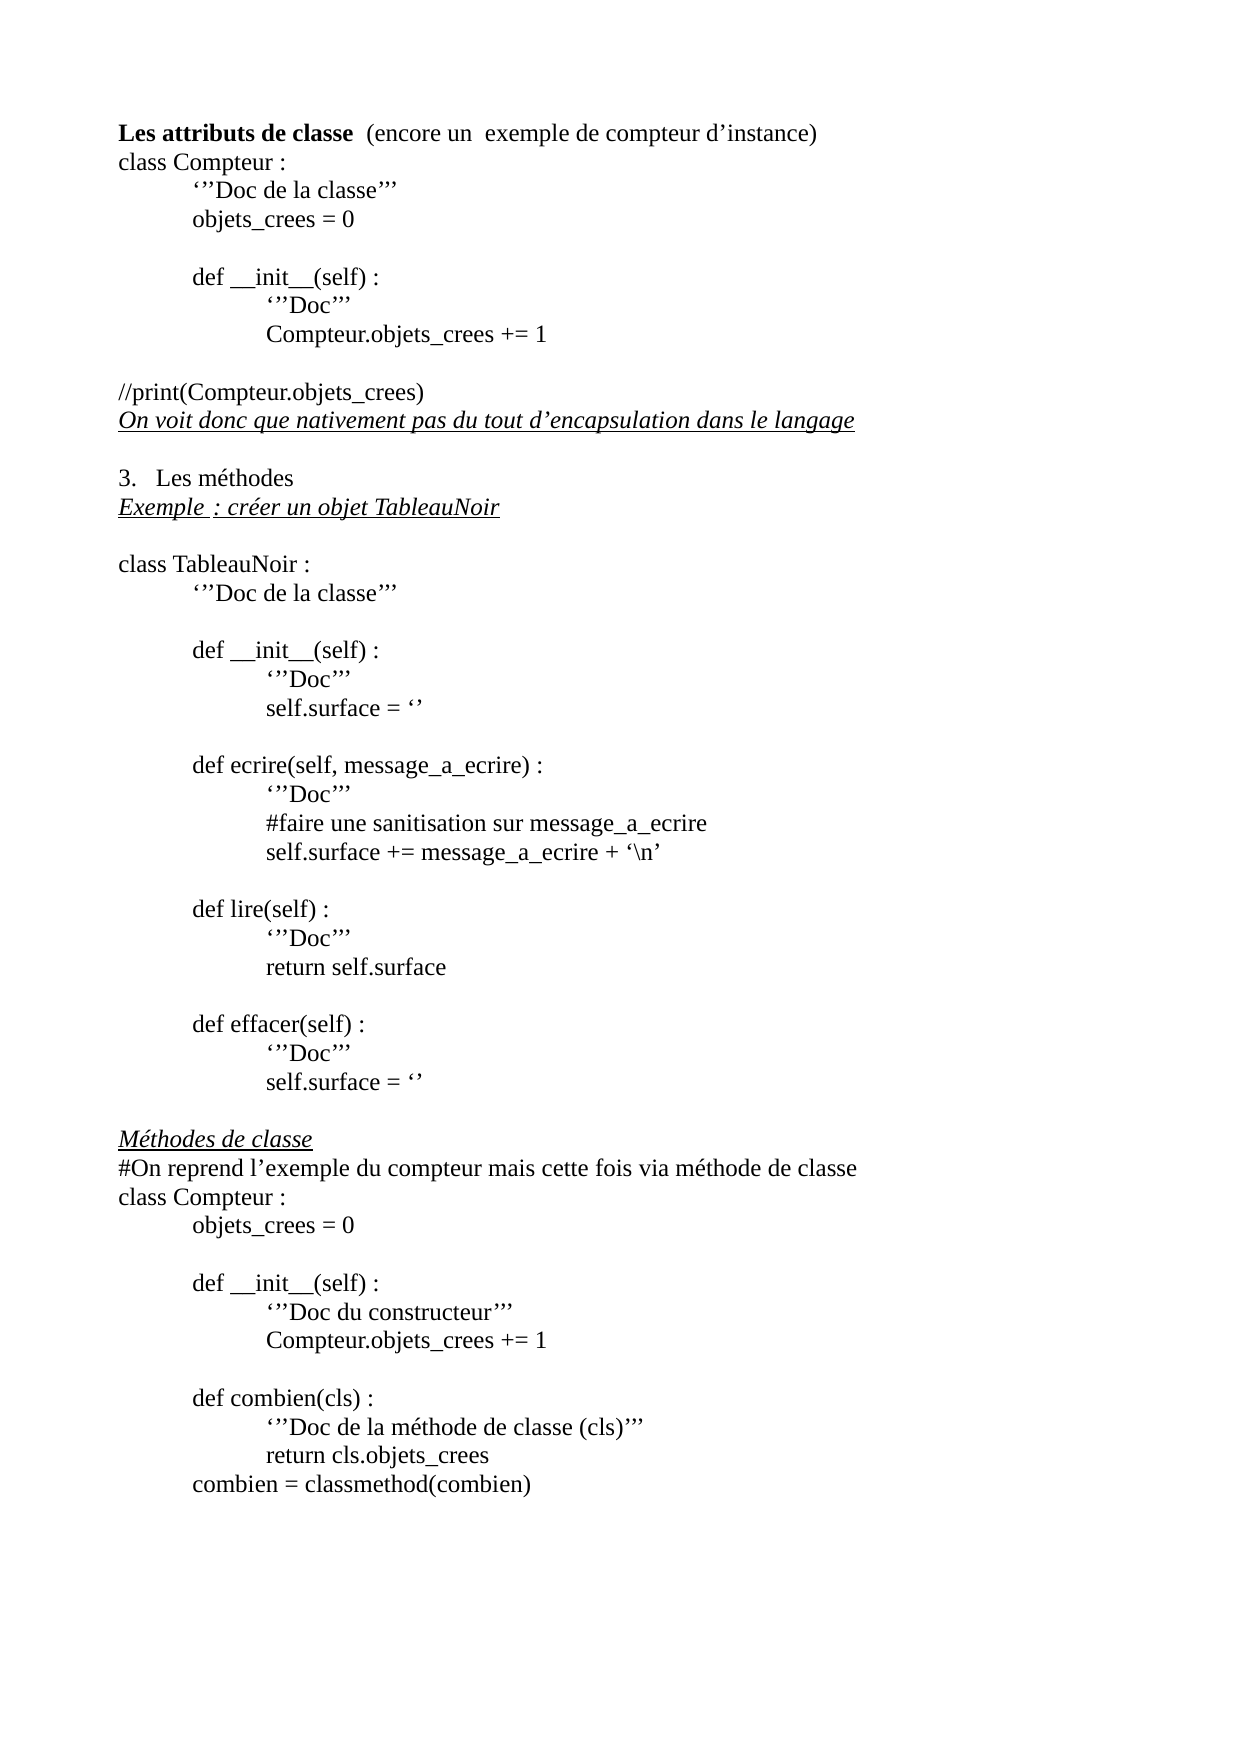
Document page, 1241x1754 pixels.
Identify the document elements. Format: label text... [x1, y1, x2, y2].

text #faire une sanitisation sur message_a_ecrire [118, 808, 1122, 837]
text Méthodes de classe [118, 1124, 1122, 1153]
text def __init__(self) : [118, 262, 1122, 291]
text ‘’’Doc’’’ [118, 923, 1122, 952]
list Les méthodes [118, 463, 1122, 492]
text ‘’’Doc de la classe’’’ [118, 578, 1122, 607]
text combien = classmethod(combien) [118, 1469, 1122, 1498]
text return self.surface [118, 952, 1122, 981]
text ‘’’Doc’’’ [118, 1038, 1122, 1067]
text Exemple : créer un objet TableauNoir [118, 492, 1122, 521]
text Les attributs de classe (encore un exemple de compteur d’instance) [118, 118, 1122, 147]
text ‘’’Doc de la classe’’’ [118, 176, 1122, 204]
text ‘’’Doc’’’ [118, 779, 1122, 808]
text def effacer(self) : [118, 1009, 1122, 1038]
text def lire(self) : [118, 894, 1122, 923]
text ‘’’Doc’’’ [118, 291, 1122, 319]
text Compteur.objets_crees += 1 [118, 1326, 1122, 1354]
text class Compteur : [118, 1182, 1122, 1211]
text //print(Compteur.objets_crees) [118, 377, 1122, 406]
text ‘’’Doc de la méthode de classe (cls)’’’ [118, 1412, 1122, 1441]
text #On reprend l’exemple du compteur mais cette fois via méthode de classe [118, 1153, 1122, 1182]
text ‘’’Doc’’’ [118, 664, 1122, 693]
text On voit donc que nativement pas du tout d’encapsulation dans le langage [118, 406, 1122, 434]
text class TableauNoir : [118, 549, 1122, 578]
text def __init__(self) : [118, 1268, 1122, 1297]
text self.surface = ‘’ [118, 693, 1122, 722]
text objets_crees = 0 [118, 204, 1122, 233]
text objets_crees = 0 [118, 1211, 1122, 1239]
text def combien(cls) : [118, 1383, 1122, 1412]
text def __init__(self) : [118, 636, 1122, 664]
text self.surface = ‘’ [118, 1067, 1122, 1096]
text Compteur.objets_crees += 1 [118, 319, 1122, 348]
text def ecrire(self, message_a_ecrire) : [118, 751, 1122, 779]
text ‘’’Doc du constructeur’’’ [118, 1297, 1122, 1326]
text return cls.objets_crees [118, 1441, 1122, 1469]
text class Compteur : [118, 147, 1122, 176]
text self.surface += message_a_ecrire + ‘\n’ [118, 837, 1122, 866]
